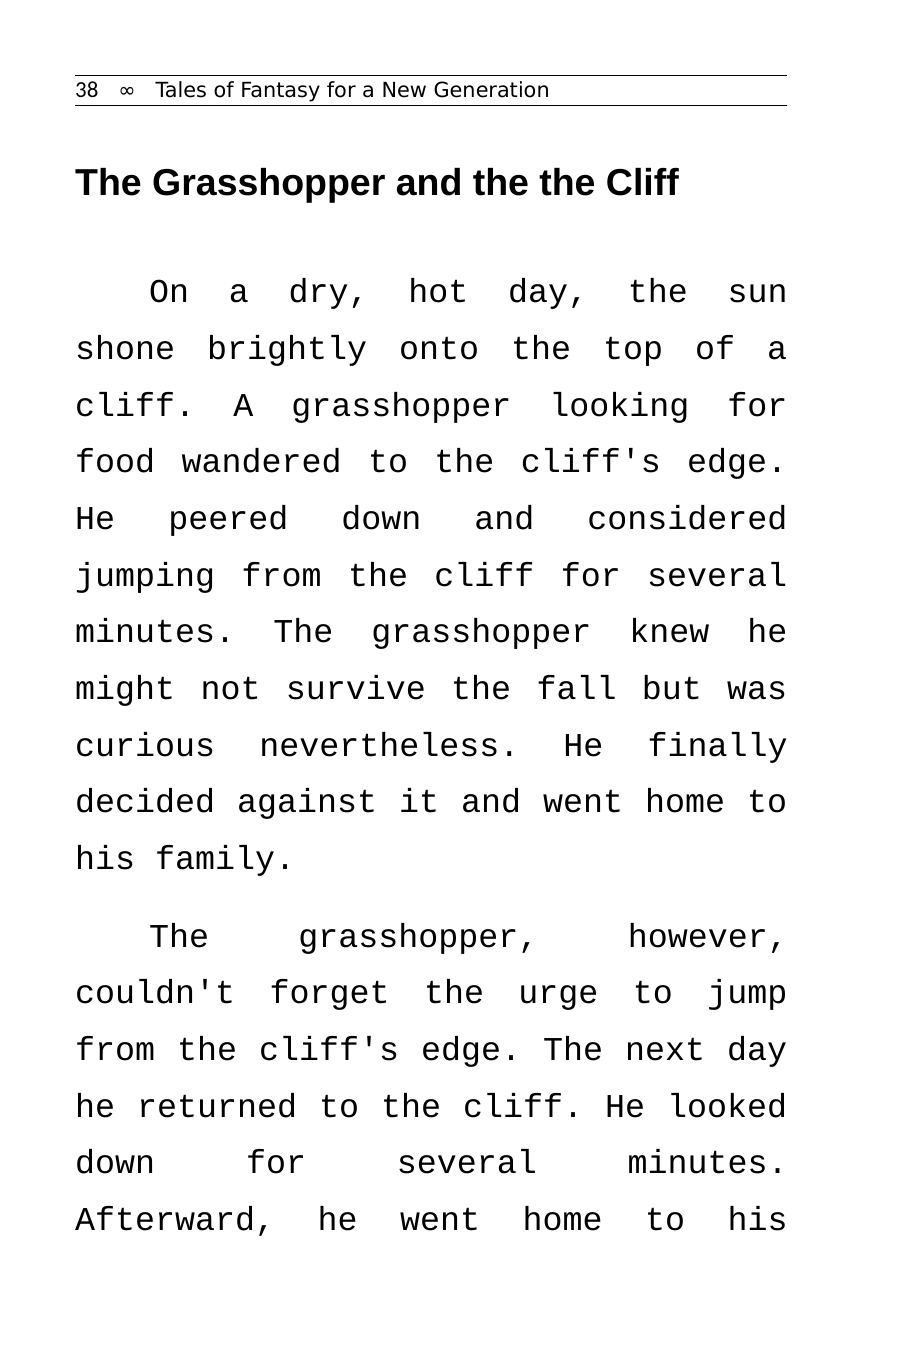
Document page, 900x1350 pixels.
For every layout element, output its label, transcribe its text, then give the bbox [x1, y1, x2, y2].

text The grasshopper, however, couldn't forget the urge to jump from the cliff's edge. The next day he returned to the cliff. He looked down for several minutes. Afterward, he went home to his [75, 919, 787, 1240]
text On a dry, hot day, the sun shone brightly onto the top of a cliff. A grasshopper looking for food wandered to the cliff's edge. He peered down and considered jumping from the cliff for several minutes. The grasshopper knew he might not survive the fall but was curious nevertheless. He finally decided against it and went home to his family. [75, 275, 787, 879]
subtitle The Grasshopper and the the Cliff [75, 160, 787, 203]
